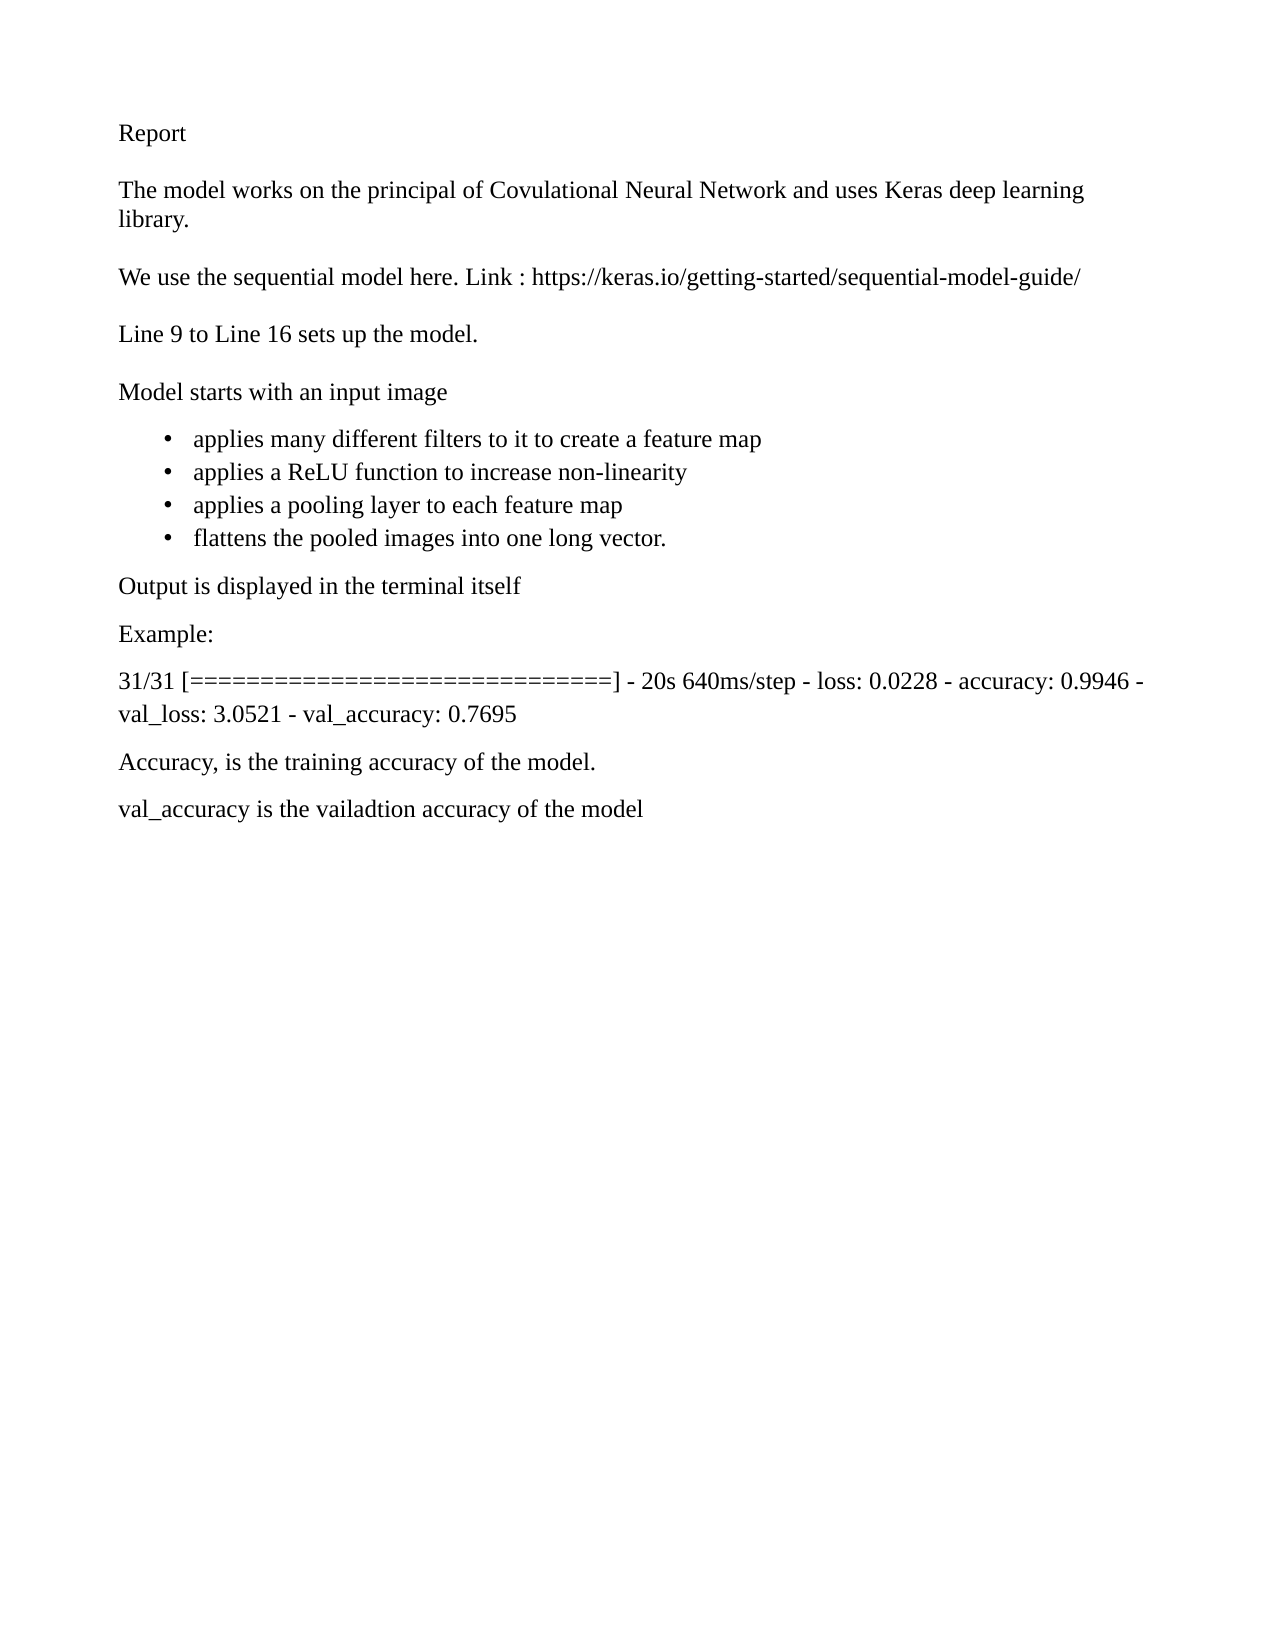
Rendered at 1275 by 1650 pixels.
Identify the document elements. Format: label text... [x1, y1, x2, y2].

text Model starts with an input image [118, 377, 1157, 406]
text Output is displayed in the terminal itself [118, 571, 1157, 600]
text Line 9 to Line 16 sets up the model. [118, 319, 1157, 348]
text val_accuracy is the vailadtion accuracy of the model [118, 794, 1157, 823]
text Example: [118, 619, 1157, 647]
text Accuracy, is the training accuracy of the model. [118, 747, 1157, 776]
text We use the sequential model here. Link : https://keras.io/getting-started/sequential-model-guide/ [118, 262, 1157, 291]
list flattens the pooled images into one long vector. [164, 523, 1157, 552]
list applies a ReLU function to increase non-linearity [164, 457, 1157, 486]
text The model works on the principal of Covulational Neural Network and uses Keras deep learning library. [118, 176, 1157, 233]
list applies a pooling layer to each feature map [164, 491, 1157, 519]
list applies many different filters to it to create a feature map [164, 424, 1157, 453]
text Report [118, 118, 1157, 147]
text 31/31 [==============================] - 20s 640ms/step - loss: 0.0228 - accuracy: 0.9946 - val_loss: 3.0521 - val_accuracy: 0.7695 [118, 666, 1157, 728]
